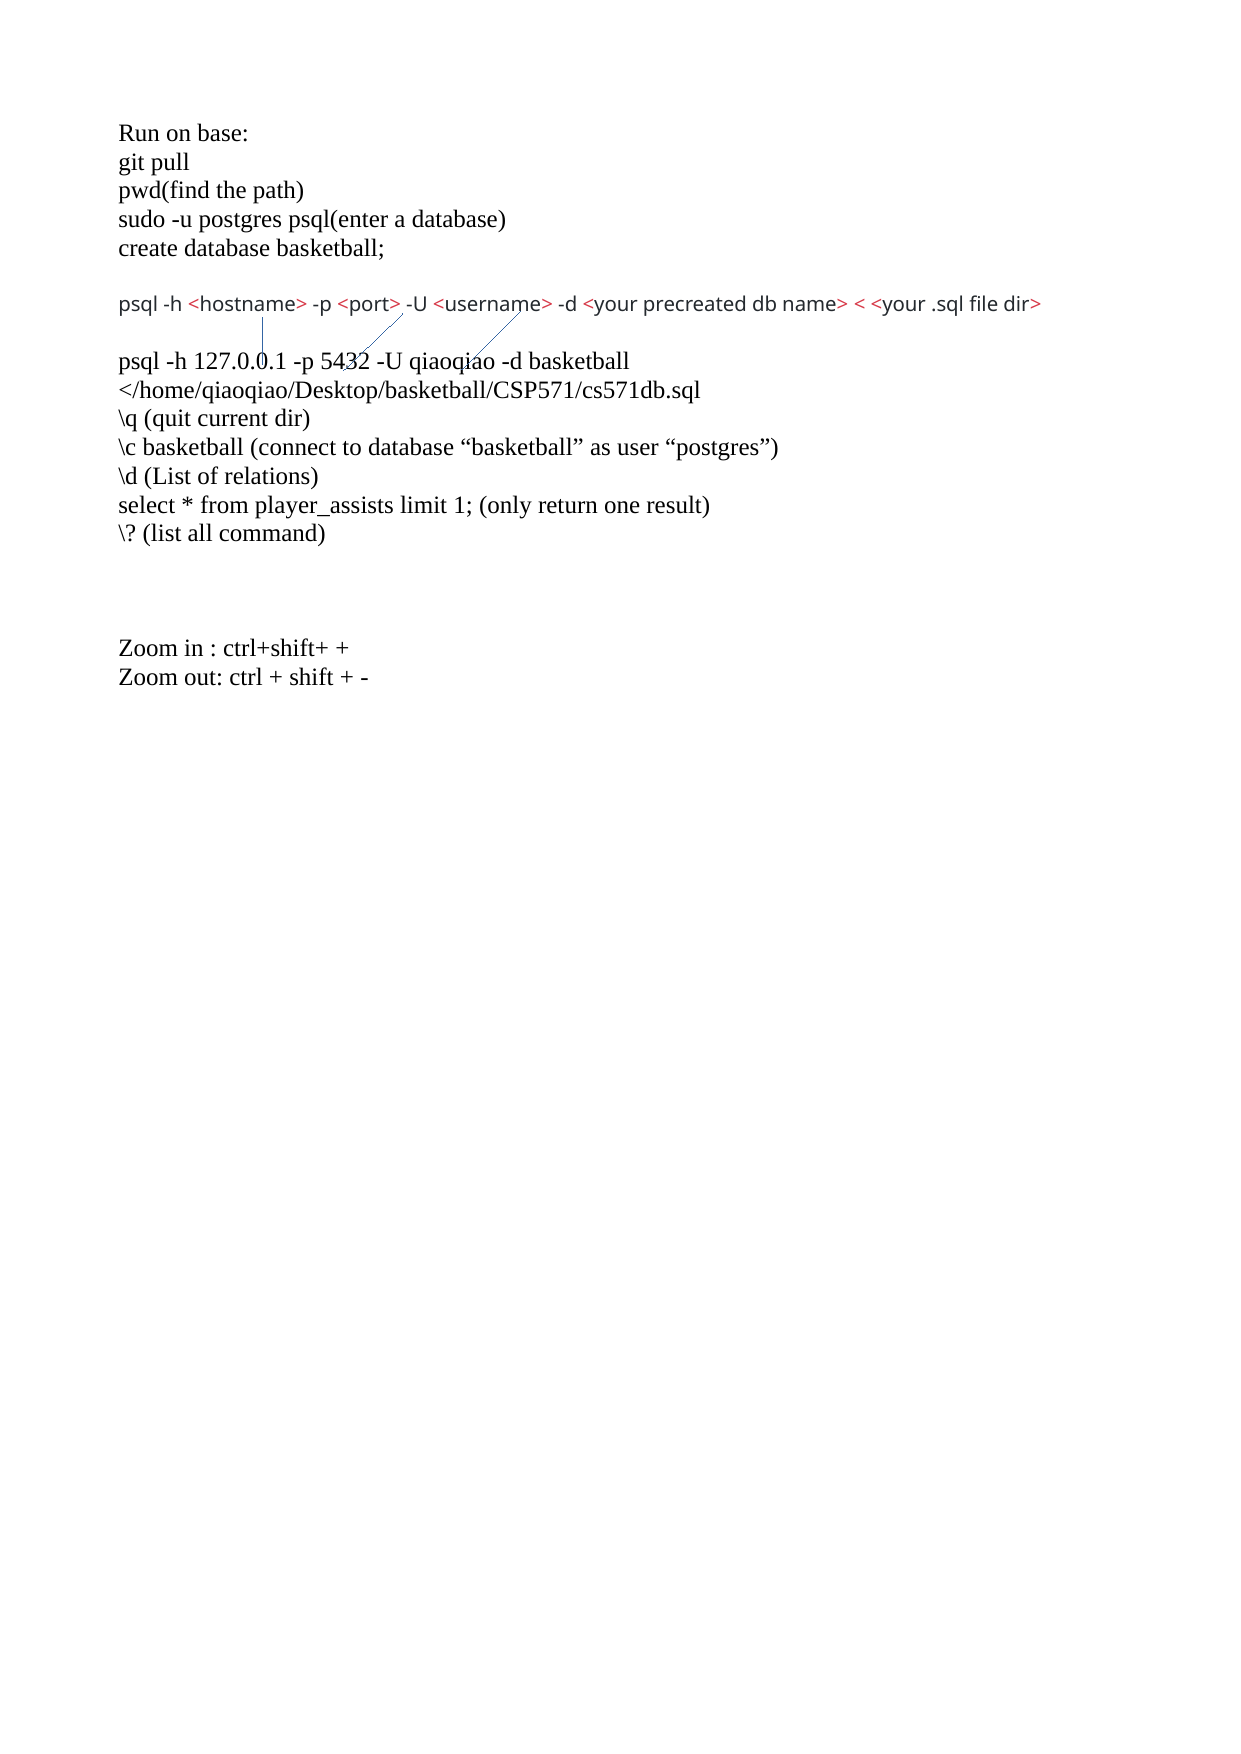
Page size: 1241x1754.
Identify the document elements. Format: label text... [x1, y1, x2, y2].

text psql -h <hostname> -p <port> -U <username> -d <your precreated db name> < <your .sql file dir> [118, 289, 1122, 317]
text Zoom out: ctrl + shift + - [118, 662, 1122, 691]
text create database basketball; [118, 233, 1122, 262]
text sudo -u postgres psql(enter a database) [118, 204, 1122, 233]
text \d (List of relations) [118, 461, 1122, 490]
text Zoom in : ctrl+shift+ + [118, 633, 1122, 662]
text select * from player_assists limit 1; (only return one result) [118, 490, 1122, 518]
text \? (list all command) [118, 518, 1122, 547]
text pwd(find the path) [118, 176, 1122, 204]
text \q (quit current dir) [118, 403, 1122, 432]
text psql -h 127.0.0.1 -p 5432 -U qiaoqiao -d basketball </home/qiaoqiao/Desktop/basketball/CSP571/cs571db.sql [118, 346, 1122, 403]
text \c basketball (connect to database “basketball” as user “postgres”) [118, 432, 1122, 461]
text git pull [118, 147, 1122, 176]
text Run on base: [118, 118, 1122, 147]
